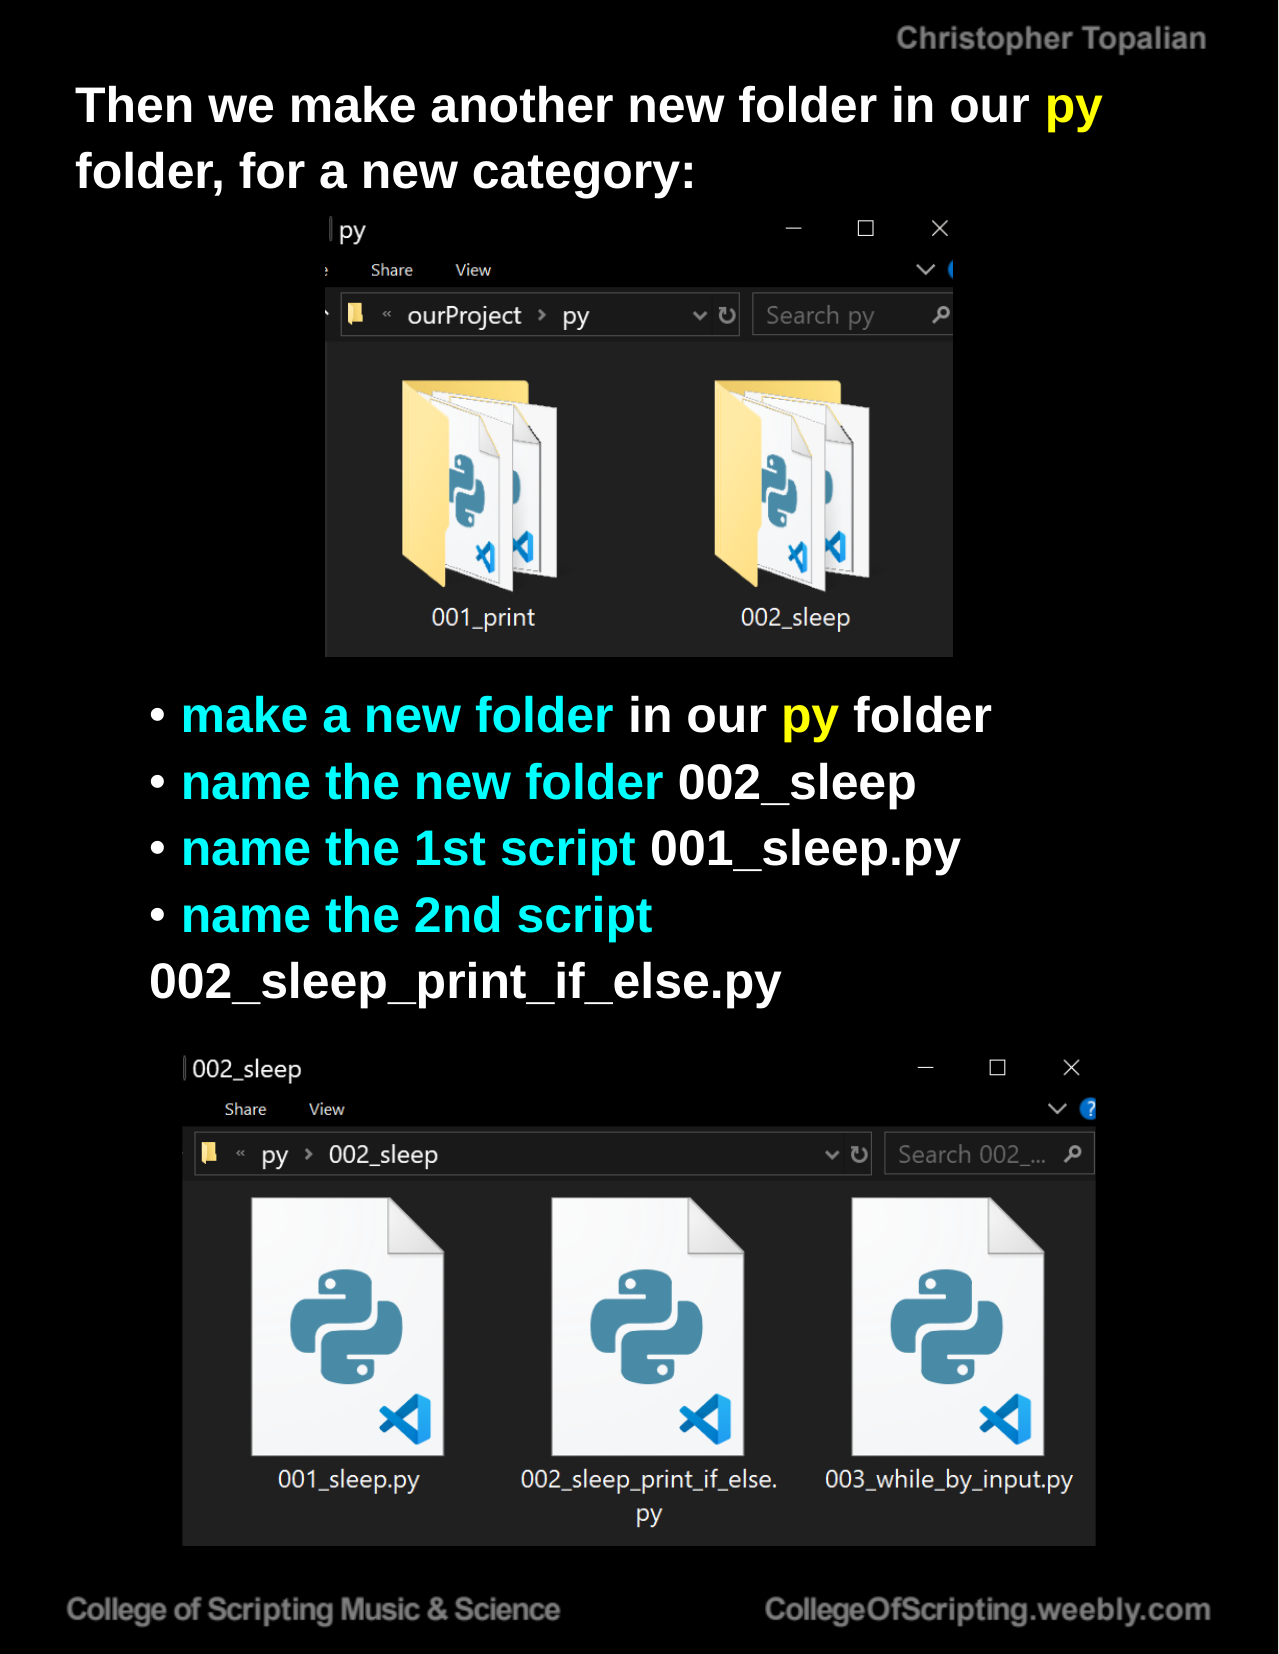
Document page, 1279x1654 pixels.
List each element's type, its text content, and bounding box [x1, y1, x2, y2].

picture [182, 1045, 1096, 1546]
list name the 1st script 001_sleep.py [75, 819, 1203, 877]
list name the new folder 002_sleep [75, 752, 1203, 810]
list name the 2nd script 002_sleep_print_if_else.py [75, 885, 1203, 1009]
picture [325, 213, 953, 657]
list make a new folder in our py folder [75, 686, 1203, 744]
text Then we make another new folder in our py folder, for a new category: [75, 75, 1203, 198]
